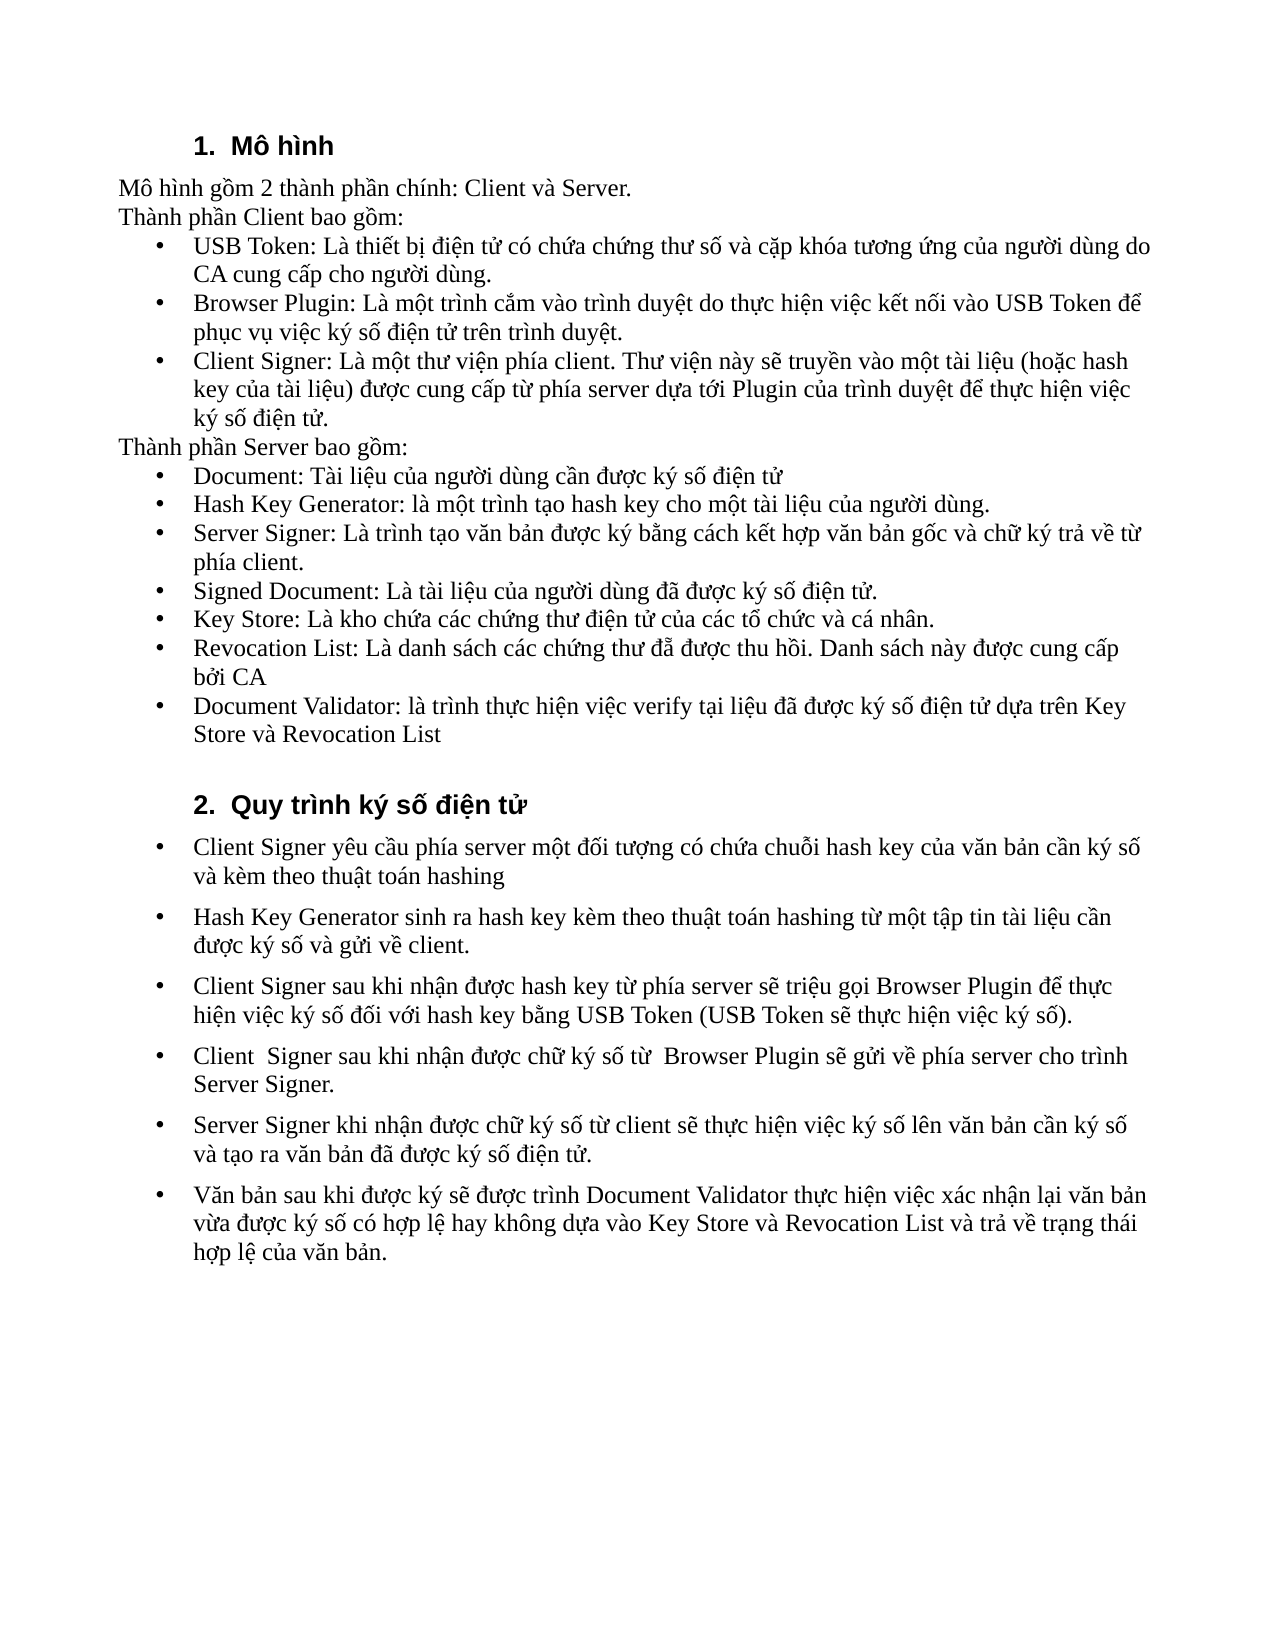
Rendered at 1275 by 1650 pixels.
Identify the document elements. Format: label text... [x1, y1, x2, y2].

list Client Signer yêu cầu phía server một đối tượng có chứa chuỗi hash key của văn bản cần ký số và kèm theo thuật toán hashing [156, 832, 1157, 890]
text Mô hình gồm 2 thành phần chính: Client và Server. [118, 173, 1157, 202]
list Hash Key Generator sinh ra hash key kèm theo thuật toán hashing từ một tập tin tài liệu cần được ký số và gửi về client. [156, 902, 1157, 959]
list Browser Plugin: Là một trình cắm vào trình duyệt do thực hiện việc kết nối vào USB Token để phục vụ việc ký số điện tử trên trình duyệt. [156, 288, 1157, 346]
list Server Signer khi nhận được chữ ký số từ client sẽ thực hiện việc ký số lên văn bản cần ký số và tạo ra văn bản đã được ký số điện tử. [156, 1110, 1157, 1168]
subtitle Mô hình [193, 130, 1157, 161]
list Client Signer: Là một thư viện phía client. Thư viện này sẽ truyền vào một tài liệu (hoặc hash key của tài liệu) được cung cấp từ phía server dựa tới Plugin của trình duyệt để thực hiện việc ký số điện tử. [156, 346, 1157, 432]
list Document Validator: là trình thực hiện việc verify tại liệu đã được ký số điện tử dựa trên Key Store và Revocation List [156, 691, 1157, 748]
list Client Signer sau khi nhận được chữ ký số từ Browser Plugin sẽ gửi về phía server cho trình Server Signer. [156, 1041, 1157, 1098]
list Client Signer sau khi nhận được hash key từ phía server sẽ triệu gọi Browser Plugin để thực hiện việc ký số đối với hash key bằng USB Token (USB Token sẽ thực hiện việc ký số). [156, 971, 1157, 1029]
text Thành phần Server bao gồm: [118, 432, 1157, 461]
list Signed Document: Là tài liệu của người dùng đã được ký số điện tử. [156, 576, 1157, 604]
list Key Store: Là kho chứa các chứng thư điện tử của các tổ chức và cá nhân. [156, 604, 1157, 633]
subtitle Quy trình ký số điện tử [193, 789, 1157, 820]
text Thành phần Client bao gồm: [118, 202, 1157, 231]
list Hash Key Generator: là một trình tạo hash key cho một tài liệu của người dùng. [156, 489, 1157, 518]
list Văn bản sau khi được ký sẽ được trình Document Validator thực hiện việc xác nhận lại văn bản vừa được ký số có hợp lệ hay không dựa vào Key Store và Revocation List và trả về trạng thái hợp lệ của văn bản. [156, 1180, 1157, 1266]
list Revocation List: Là danh sách các chứng thư đẵ được thu hồi. Danh sách này được cung cấp bởi CA [156, 633, 1157, 691]
list Server Signer: Là trình tạo văn bản được ký bằng cách kết hợp văn bản gốc và chữ ký trả về từ phía client. [156, 518, 1157, 576]
list Document: Tài liệu của người dùng cần được ký số điện tử [156, 461, 1157, 489]
list USB Token: Là thiết bị điện tử có chứa chứng thư số và cặp khóa tương ứng của người dùng do CA cung cấp cho người dùng. [156, 231, 1157, 288]
